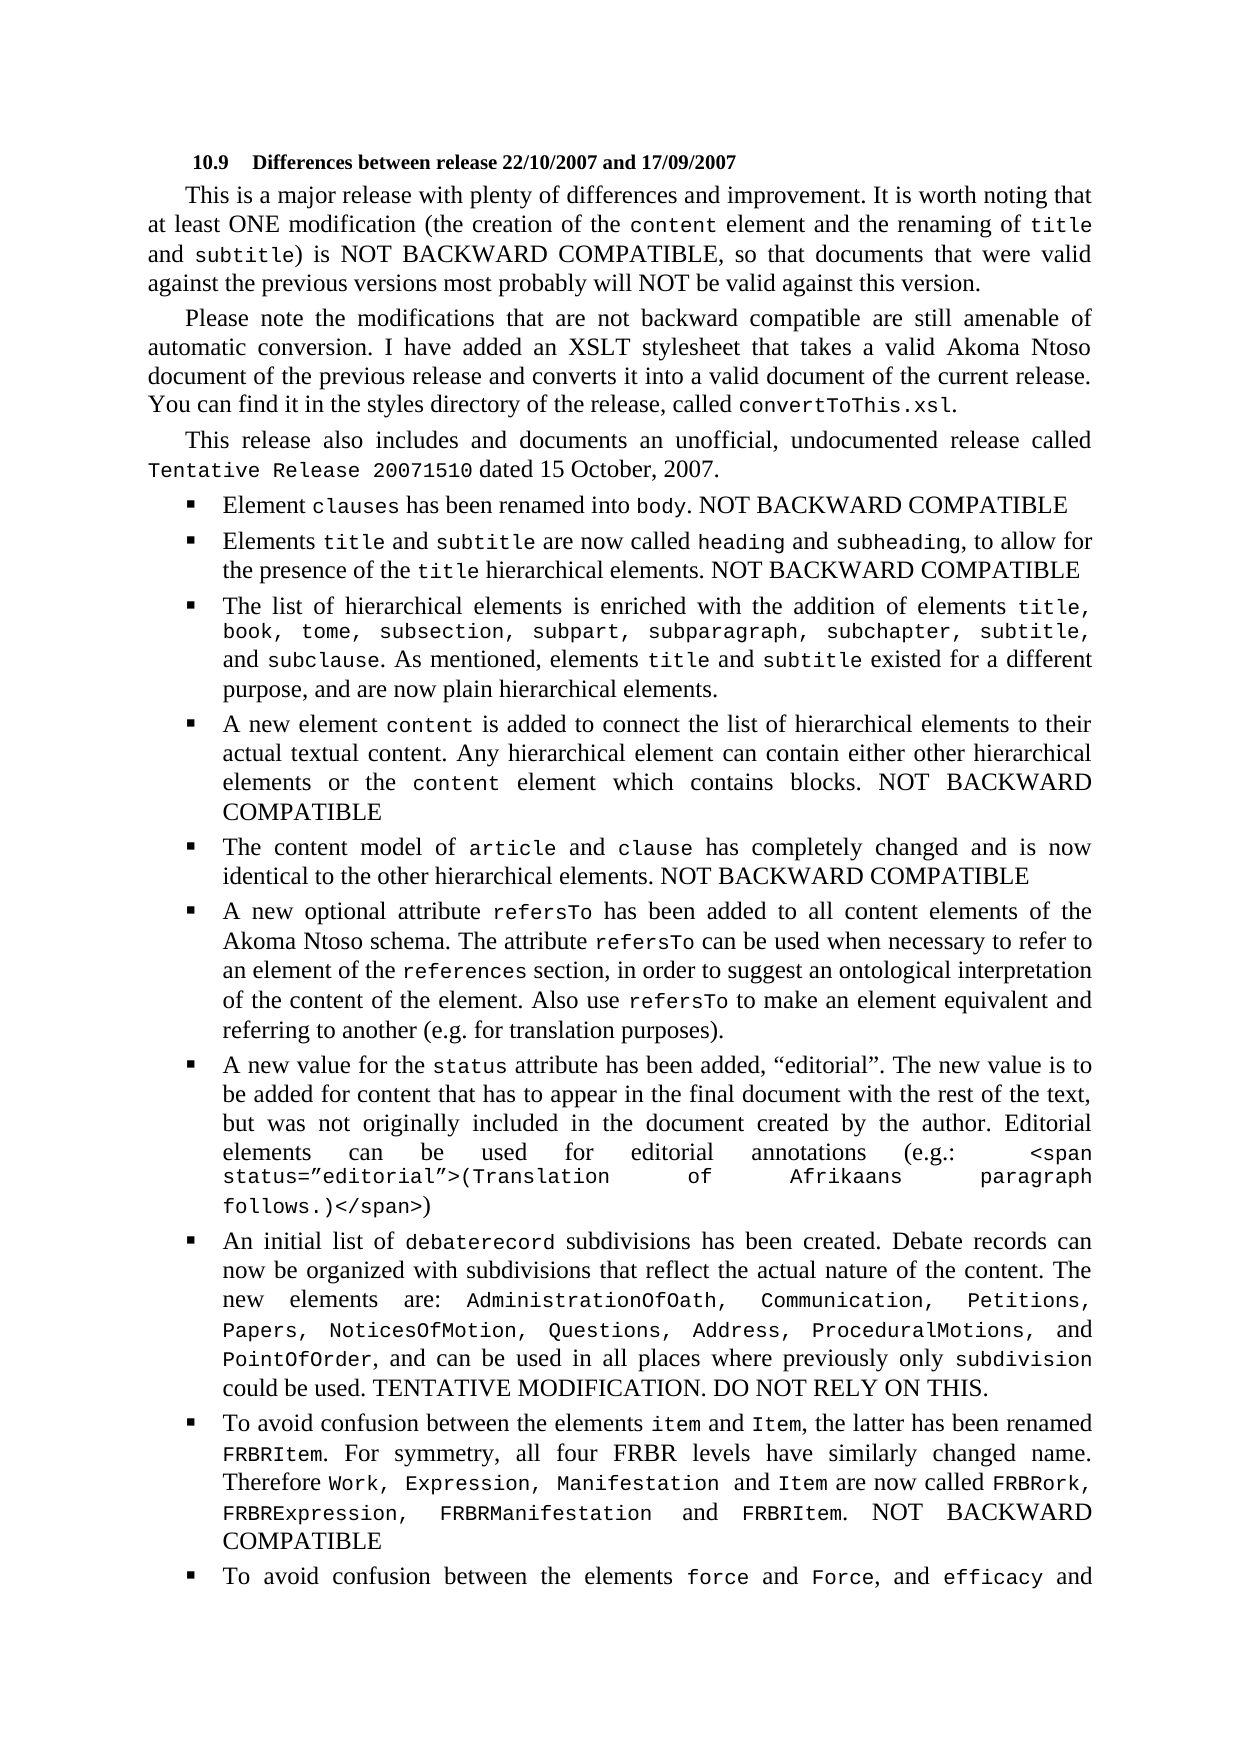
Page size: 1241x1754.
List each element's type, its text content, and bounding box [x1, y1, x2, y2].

text This is a major release with plenty of differences and improvement. It is worth noting that at least ONE modification (the creation of the content element and the renaming of title and subtitle) is NOT BACKWARD COMPATIBLE, so that documents that were valid against the previous versions most probably will NOT be valid against this version. [148, 180, 1092, 297]
list The content model of article and clause has completely changed and is now identical to the other hierarchical elements. NOT BACKWARD COMPATIBLE [185, 832, 1092, 890]
text Please note the modifications that are not backward compatible are still amenable of automatic conversion. I have added an XSLT stylesheet that takes a valid Akoma Ntoso document of the previous release and converts it into a valid document of the current release. You can find it in the styles directory of the release, called convertToThis.xsl. [148, 303, 1092, 419]
subtitle Differences between release 22/10/2007 and 17/09/2007 [192, 150, 1092, 174]
list A new value for the status attribute has been added, “editorial”. The new value is to be added for content that has to appear in the final document with the rest of the text, but was not originally included in the document created by the author. Editorial elements can be used for editorial annotations (e.g.: <span status=”editorial”>(Translation of Afrikaans paragraph follows.)</span>) [185, 1050, 1092, 1220]
list Elements title and subtitle are now called heading and subheading, to allow for the presence of the title hierarchical elements. NOT BACKWARD COMPATIBLE [185, 526, 1092, 585]
list Element clauses has been renamed into body. NOT BACKWARD COMPATIBLE [185, 490, 1092, 519]
list To avoid confusion between the elements force and Force, and efficacy and [185, 1561, 1092, 1591]
list A new element content is added to connect the list of hierarchical elements to their actual textual content. Any hierarchical element can contain either other hierarchical elements or the content element which contains blocks. NOT BACKWARD COMPATIBLE [185, 709, 1092, 826]
list The list of hierarchical elements is enriched with the addition of elements title, book, tome, subsection, subpart, subparagraph, subchapter, subtitle, and subclause. As mentioned, elements title and subtitle existed for a different purpose, and are now plain hierarchical elements. [185, 591, 1092, 703]
list To avoid confusion between the elements item and Item, the latter has been renamed FRBRItem. For symmetry, all four FRBR levels have similarly changed name. Therefore Work, Expression, Manifestation and Item are now called FRBRork, FRBRExpression, FRBRManifestation and FRBRItem. NOT BACKWARD COMPATIBLE [185, 1408, 1092, 1555]
text This release also includes and documents an unofficial, undocumented release called Tentative Release 20071510 dated 15 October, 2007. [148, 425, 1092, 484]
list An initial list of debaterecord subdivisions has been created. Debate records can now be organized with subdivisions that reflect the actual nature of the content. The new elements are: AdministrationOfOath, Communication, Petitions, Papers, NoticesOfMotion, Questions, Address, ProceduralMotions, and PointOfOrder, and can be used in all places where previously only subdivision could be used. TENTATIVE MODIFICATION. DO NOT RELY ON THIS. [185, 1226, 1092, 1402]
list A new optional attribute refersTo has been added to all content elements of the Akoma Ntoso schema. The attribute refersTo can be used when necessary to refer to an element of the references section, in order to suggest an ontological interpretation of the content of the element. Also use refersTo to make an element equivalent and referring to another (e.g. for translation purposes). [185, 896, 1092, 1043]
